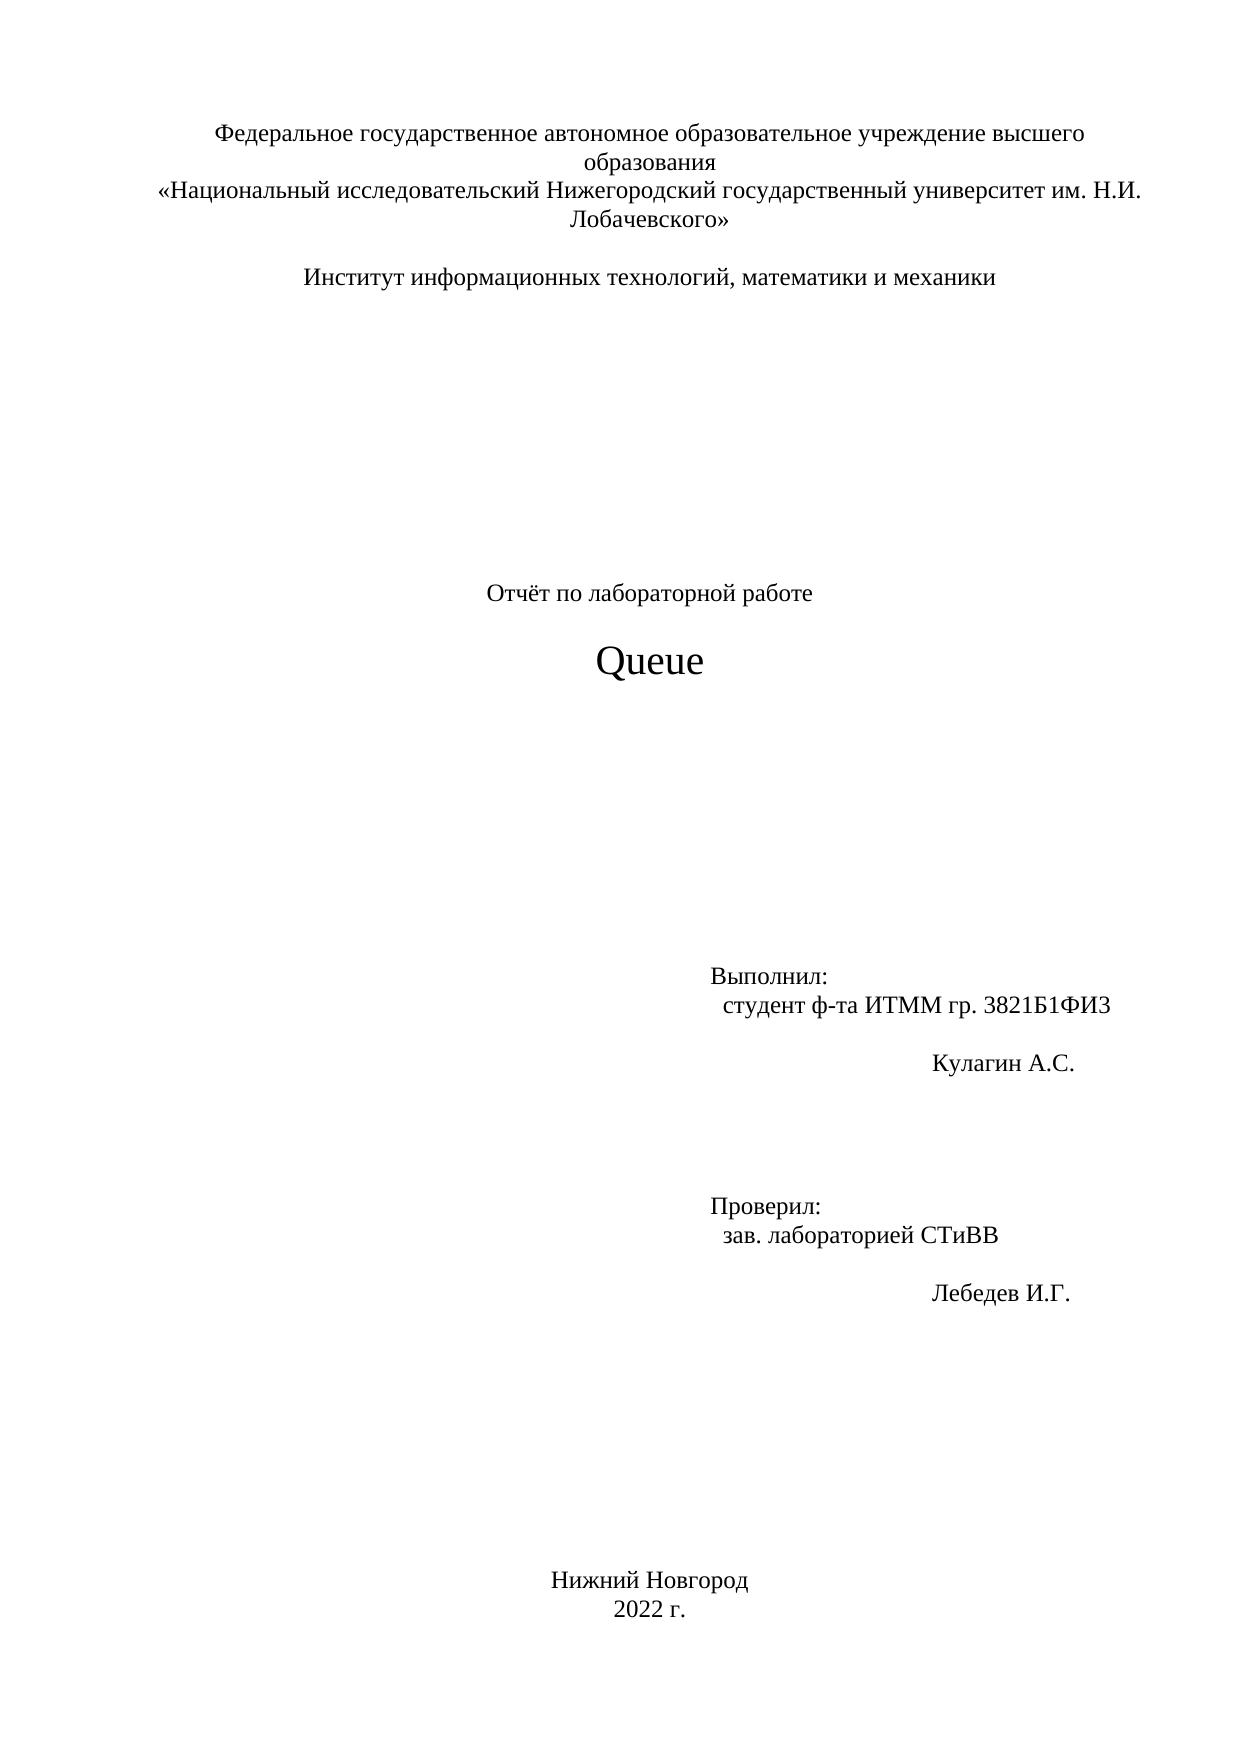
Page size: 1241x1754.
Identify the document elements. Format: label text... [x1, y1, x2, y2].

text Федеральное государственное автономное образовательное учреждение высшего образования [148, 118, 1152, 176]
text Отчёт по лабораторной работе [148, 578, 1152, 607]
text Queue [148, 636, 1152, 683]
text Нижний Новгород [148, 1565, 1152, 1594]
text зав. лабораторией СТиВВ [710, 1220, 1152, 1249]
text студент ф-та ИТММ гр. 3821Б1ФИ3 [710, 990, 1152, 1019]
text Лебедев И.Г. [932, 1278, 1152, 1306]
text Кулагин А.С. [932, 1048, 1152, 1076]
text Институт информационных технологий, математики и механики [148, 262, 1152, 291]
text Проверил: [710, 1191, 1152, 1220]
text 2022 г. [148, 1594, 1152, 1623]
text «Национальный исследовательский Нижегородский государственный университет им. Н.И. Лобачевского» [148, 176, 1152, 233]
text Выполнил: [710, 961, 1152, 990]
